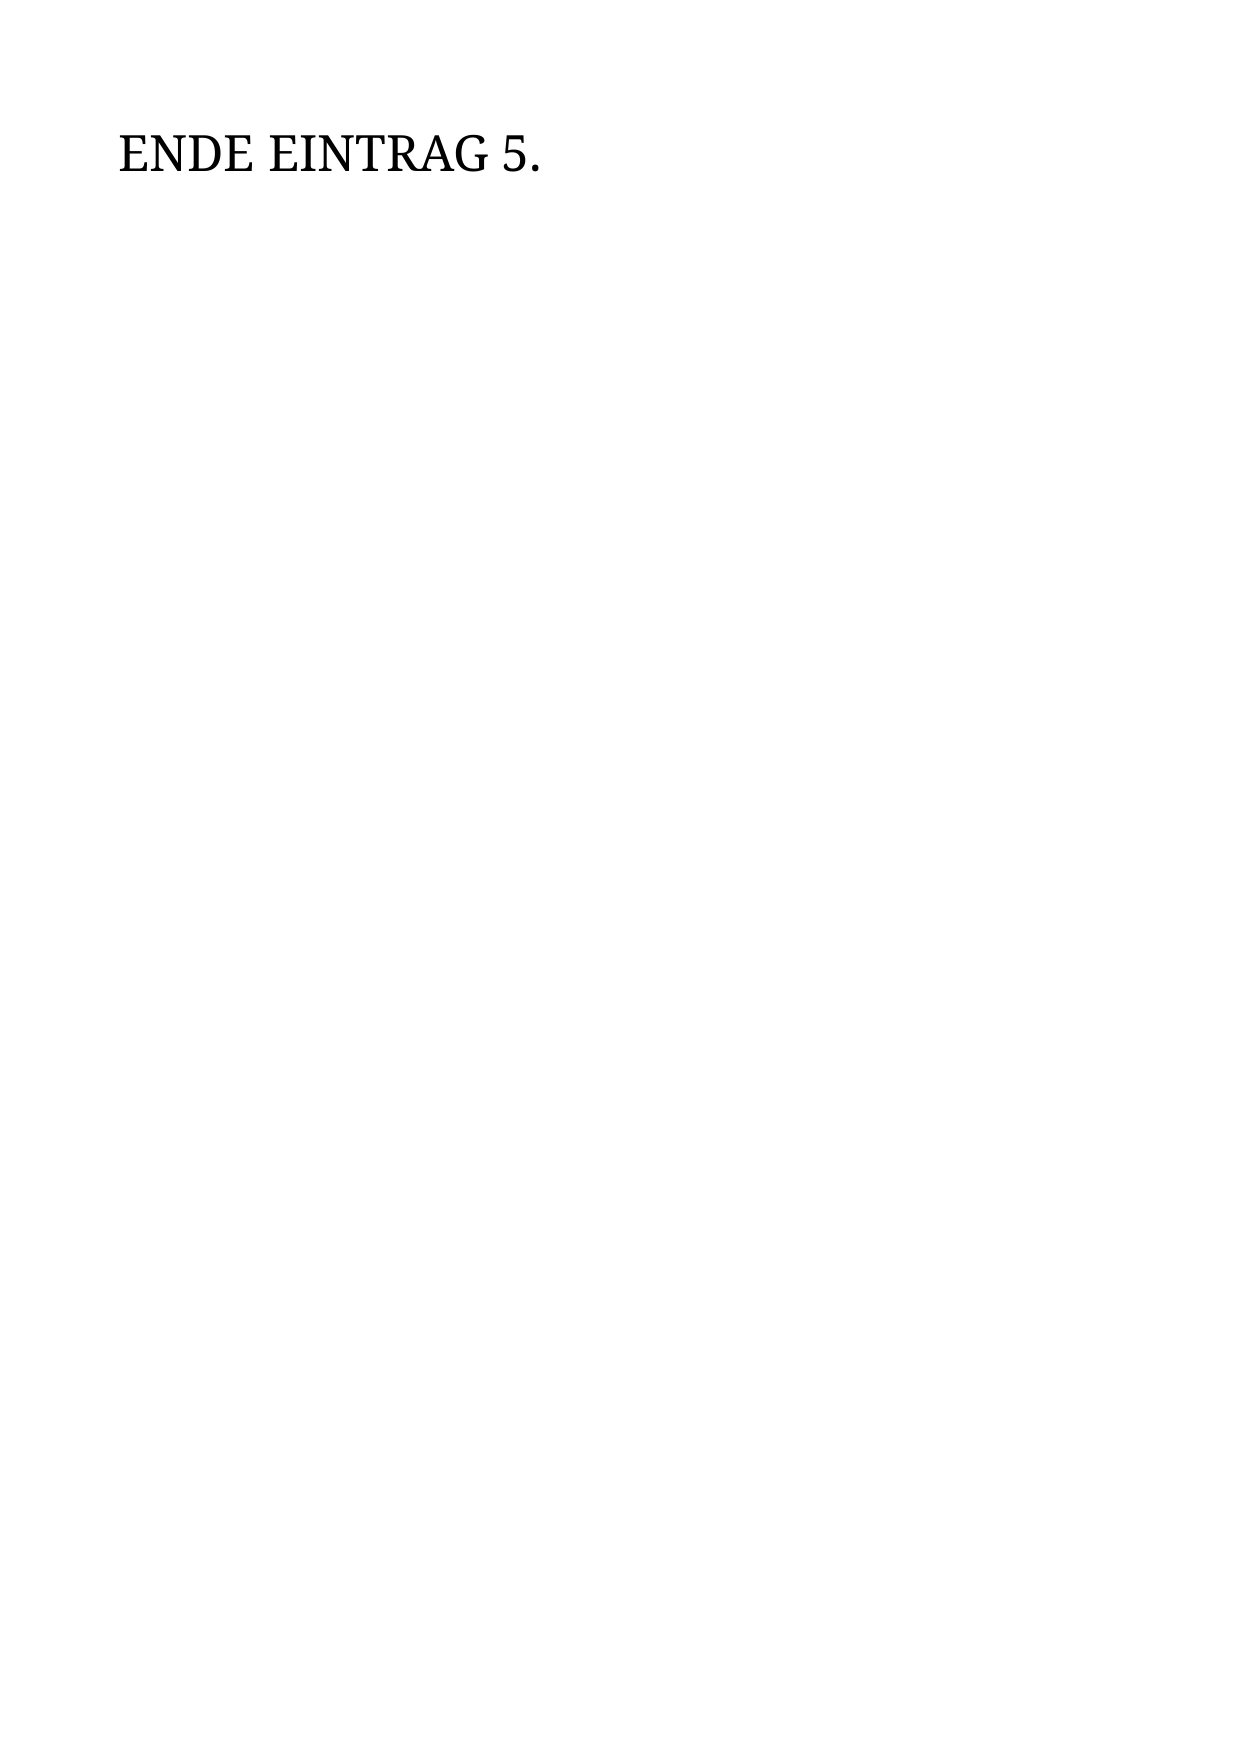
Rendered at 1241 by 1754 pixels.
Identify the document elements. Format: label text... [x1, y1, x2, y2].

text ENDE EINTRAG 5. [118, 118, 1122, 186]
